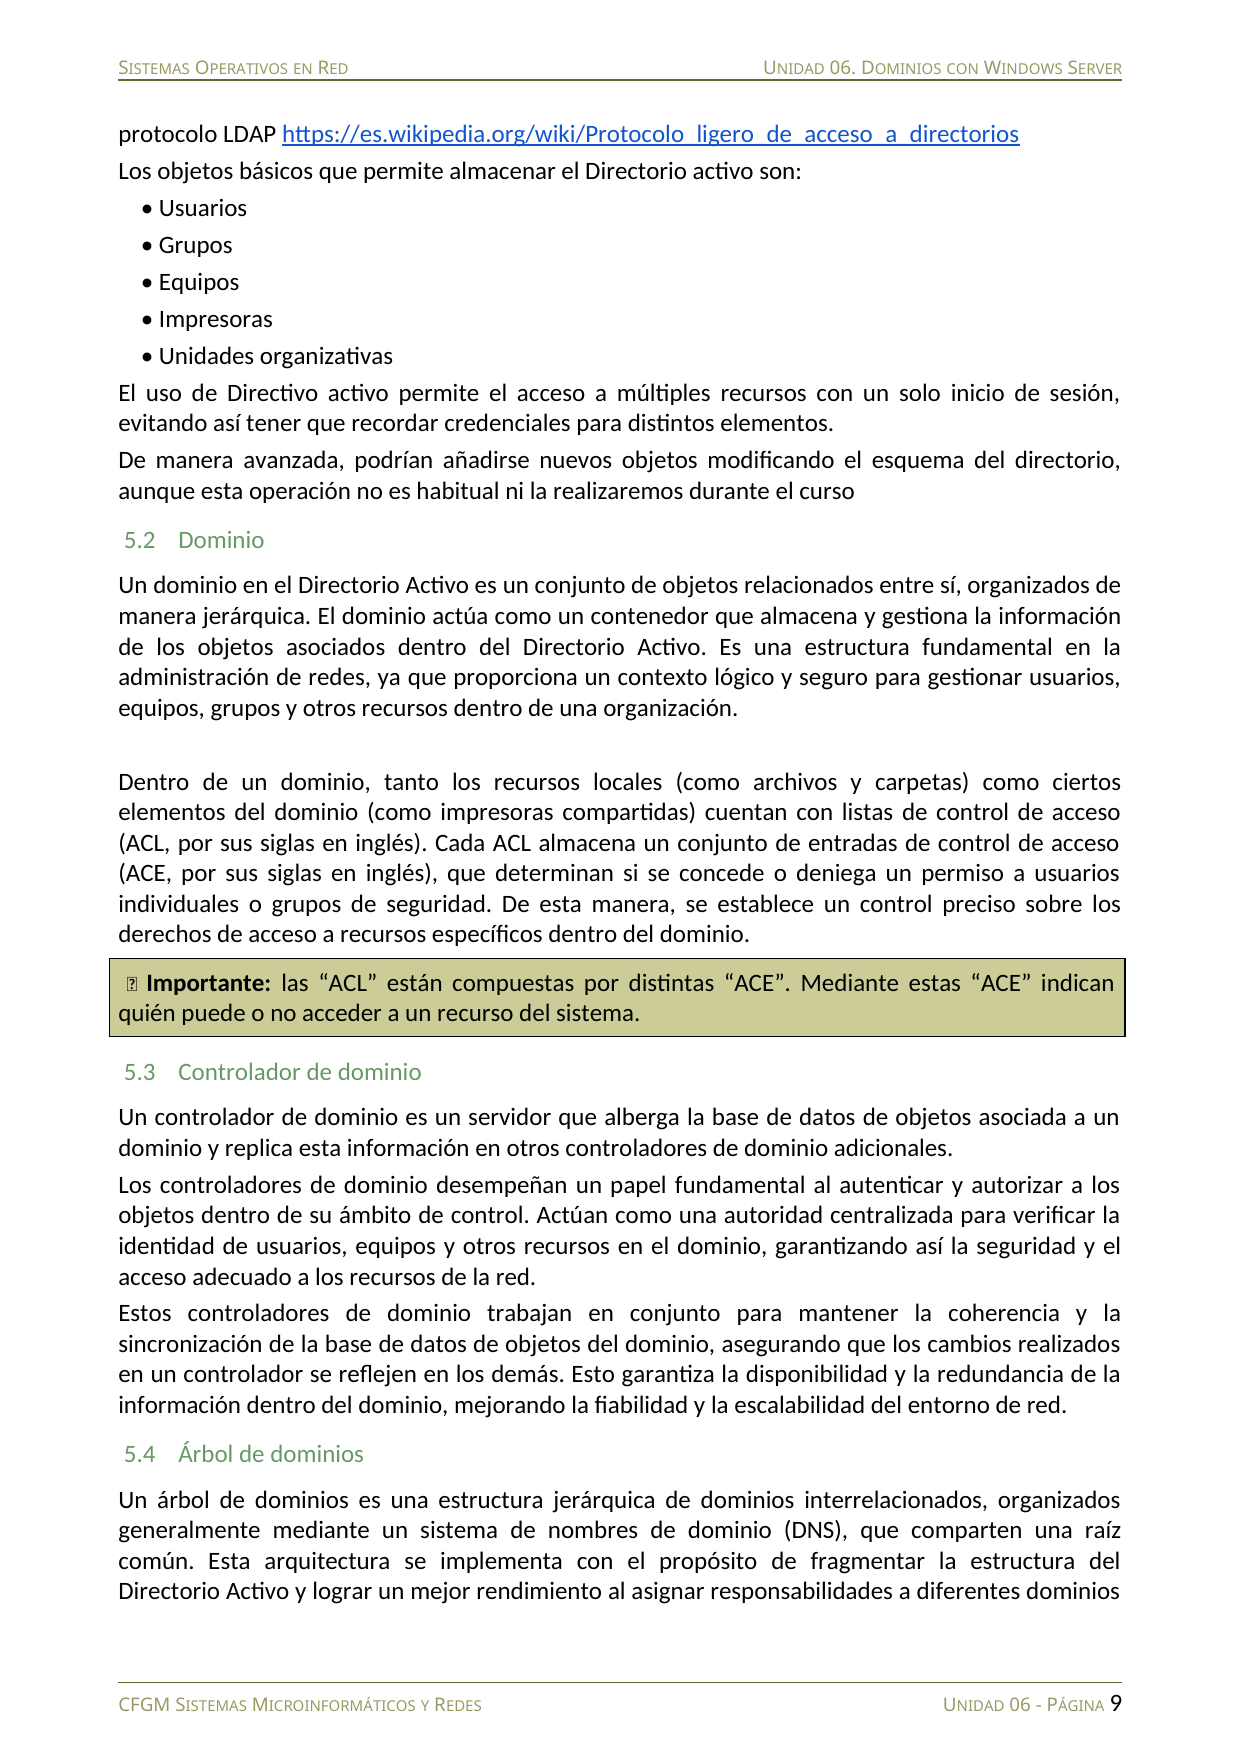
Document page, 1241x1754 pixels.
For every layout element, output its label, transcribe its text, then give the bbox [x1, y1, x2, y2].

text Un dominio en el Directorio Activo es un conjunto de objetos relacionados entre sí, organizados de manera jerárquica. El dominio actúa como un contenedor que almacena y gestiona la información de los objetos asociados dentro del Directorio Activo. Es una estructura fundamental en la administración de redes, ya que proporciona un contexto lógico y seguro para gestionar usuarios, equipos, grupos y otros recursos dentro de una organización. [118, 569, 1122, 722]
text Los controladores de dominio desempeñan un papel fundamental al autenticar y autorizar a los objetos dentro de su ámbito de control. Actúan como una autoridad centralizada para verificar la identidad de usuarios, equipos y otros recursos en el dominio, garantizando así la seguridad y el acceso adecuado a los recursos de la red. [118, 1169, 1122, 1291]
subtitle Controlador de dominio [118, 1056, 1122, 1087]
text Un árbol de dominios es una estructura jerárquica de dominios interrelacionados, organizados generalmente mediante un sistema de nombres de dominio (DNS), que comparten una raíz común. Esta arquitectura se implementa con el propósito de fragmentar la estructura del Directorio Activo y lograr un mejor rendimiento al asignar responsabilidades a diferentes dominios [118, 1484, 1122, 1606]
text Estos controladores de dominio trabajan en conjunto para mantener la coherencia y la sincronización de la base de datos de objetos del dominio, asegurando que los cambios realizados en un controlador se reflejen en los demás. Esto garantiza la disponibilidad y la redundancia de la información dentro del dominio, mejorando la fiabilidad y la escalabilidad del entorno de red. [118, 1298, 1122, 1420]
text • Impresoras [118, 303, 1122, 333]
text • Equipos [118, 266, 1122, 296]
text Los objetos básicos que permite almacenar el Directorio activo son: [118, 155, 1122, 186]
text • Grupos [118, 229, 1122, 259]
text • Unidades organizativas [118, 340, 1122, 370]
text De manera avanzada, podrían añadirse nuevos objetos modificando el esquema del directorio, aunque esta operación no es habitual ni la realizaremos durante el curso [118, 444, 1122, 505]
subtitle Dominio [118, 524, 1122, 555]
text 📖 Importante: las “ACL” están compuestas por distintas “ACE”. Mediante estas “ACE” indican quién puede o no acceder a un recurso del sistema. [110, 959, 1124, 1036]
text Un controlador de dominio es un servidor que alberga la base de datos de objetos asociada a un dominio y replica esta información en otros controladores de dominio adicionales. [118, 1102, 1122, 1163]
text protocolo LDAP https://es.wikipedia.org/wiki/Protocolo_ligero_de_acceso_a_directorios [118, 118, 1122, 148]
subtitle Árbol de dominios [118, 1438, 1122, 1469]
text Dentro de un dominio, tanto los recursos locales (como archivos y carpetas) como ciertos elementos del dominio (como impresoras compartidas) cuentan con listas de control de acceso (ACL, por sus siglas en inglés). Cada ACL almacena un conjunto de entradas de control de acceso (ACE, por sus siglas en inglés), que determinan si se concede o deniega un permiso a usuarios individuales o grupos de seguridad. De esta manera, se establece un control preciso sobre los derechos de acceso a recursos específicos dentro del dominio. [118, 766, 1122, 949]
text • Usuarios [118, 192, 1122, 222]
text El uso de Directivo activo permite el acceso a múltiples recursos con un solo inicio de sesión, evitando así tener que recordar credenciales para distintos elementos. [118, 377, 1122, 438]
